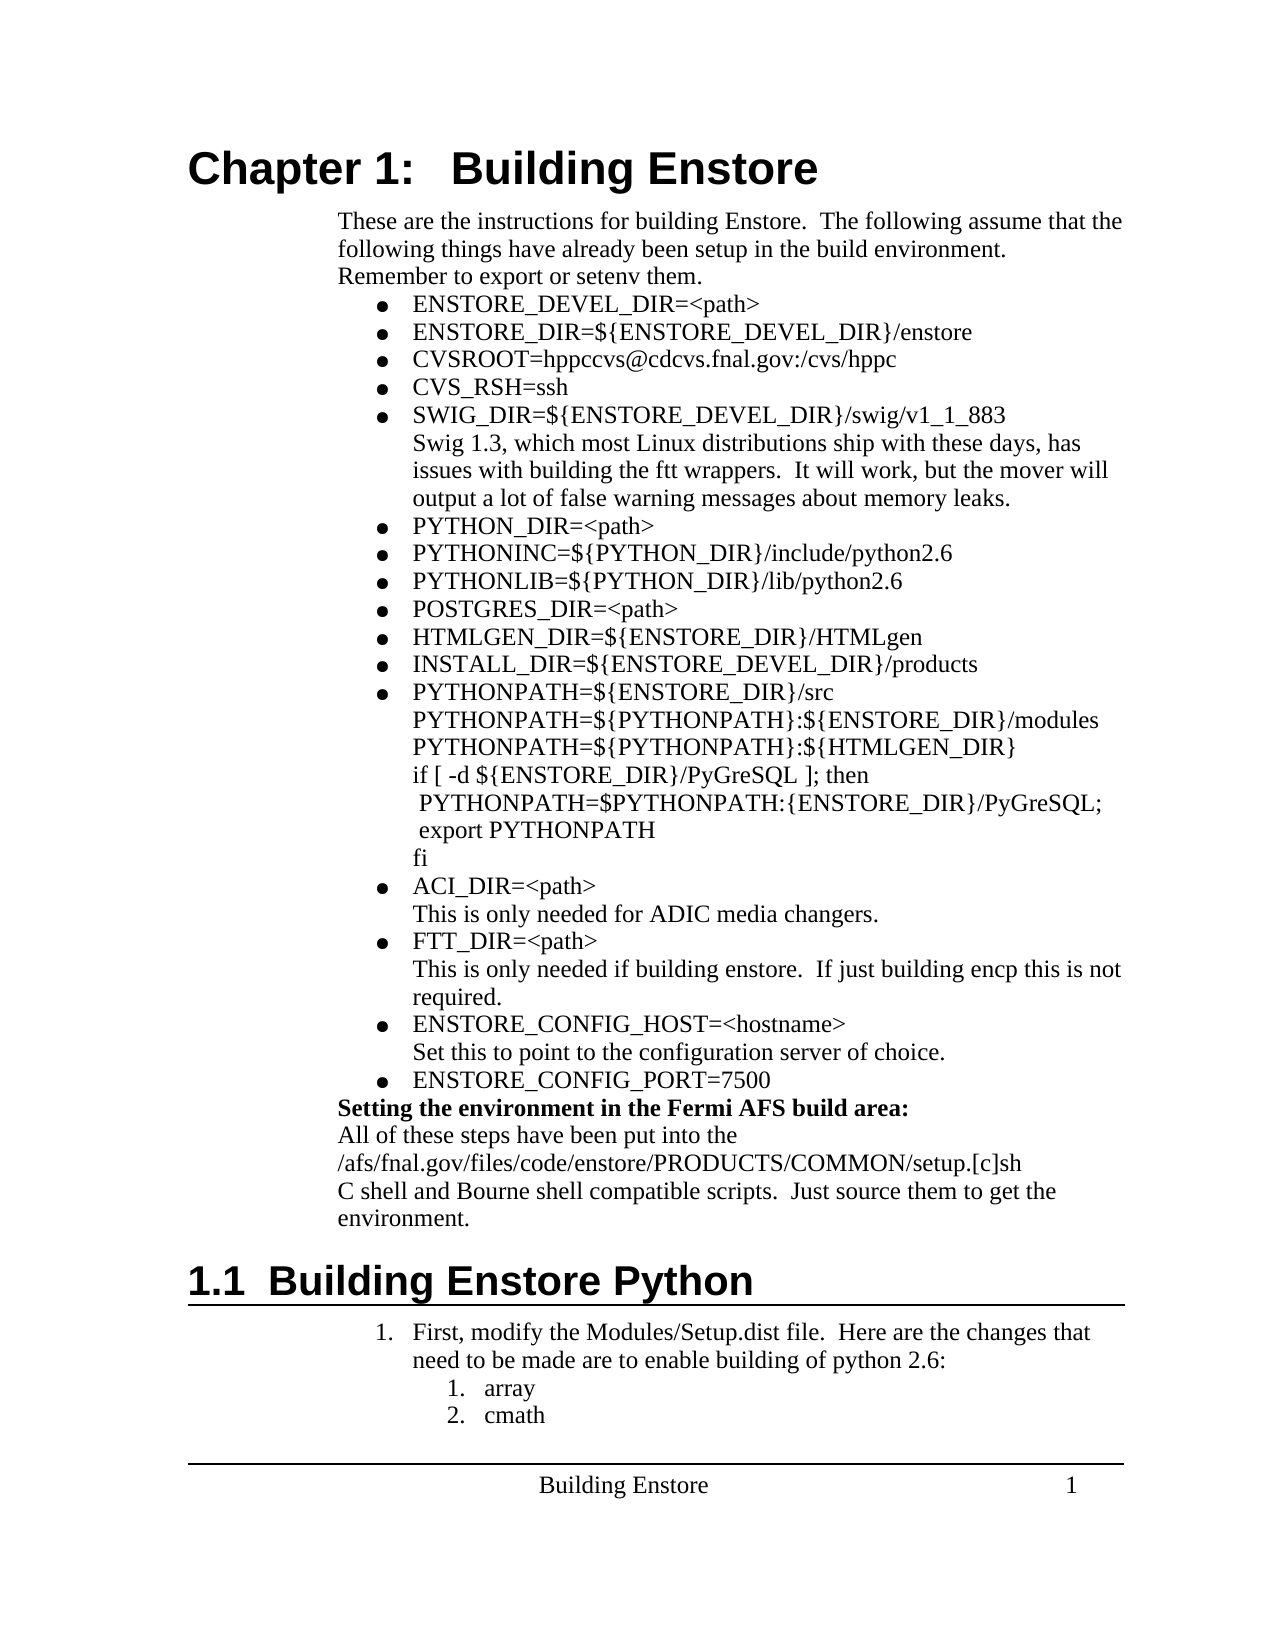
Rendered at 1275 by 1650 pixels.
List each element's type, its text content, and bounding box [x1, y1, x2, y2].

list ENSTORE_CONFIG_PORT=7500 [375, 1066, 1125, 1094]
list CVSROOT=hppccvs@cdcvs.fnal.gov:/cvs/hppc [375, 346, 1125, 373]
list ENSTORE_DIR=${ENSTORE_DEVEL_DIR}/enstore [375, 318, 1125, 346]
list array [447, 1374, 1125, 1402]
list PYTHON_DIR=<path> [375, 512, 1125, 539]
list CVS_RSH=ssh [375, 373, 1125, 401]
subtitle Building Enstore [187, 143, 1125, 194]
list FTT_DIR=<path> This is only needed if building enstore. If just building encp this is not required. [375, 927, 1125, 1011]
text Setting the environment in the Fermi AFS build area: [337, 1094, 1125, 1121]
text These are the instructions for building Enstore. The following assume that the following things have already been setup in the build environment. Remember to export or setenv them. [337, 207, 1125, 290]
subtitle Building Enstore Python [187, 1257, 1125, 1306]
list ENSTORE_DEVEL_DIR=<path> [375, 290, 1125, 318]
list PYTHONPATH=${ENSTORE_DIR}/src PYTHONPATH=${PYTHONPATH}:${ENSTORE_DIR}/modules PYTHONPATH=${PYTHONPATH}:${HTMLGEN_DIR} if [ -d ${ENSTORE_DIR}/PyGreSQL ]; then PYTHONPATH=$PYTHONPATH:{ENSTORE_DIR}/PyGreSQL; export PYTHONPATH fi [375, 678, 1125, 872]
list ACI_DIR=<path> This is only needed for ADIC media changers. [375, 872, 1125, 927]
list ENSTORE_CONFIG_HOST=<hostname> Set this to point to the configuration server of choice. [375, 1011, 1125, 1066]
list cmath [447, 1402, 1125, 1429]
list First, modify the Modules/Setup.dist file. Here are the changes that need to be made are to enable building of python 2.6: [375, 1318, 1125, 1374]
list PYTHONLIB=${PYTHON_DIR}/lib/python2.6 [375, 567, 1125, 595]
list INSTALL_DIR=${ENSTORE_DEVEL_DIR}/products [375, 650, 1125, 678]
list PYTHONINC=${PYTHON_DIR}/include/python2.6 [375, 539, 1125, 567]
list SWIG_DIR=${ENSTORE_DEVEL_DIR}/swig/v1_1_883 Swig 1.3, which most Linux distributions ship with these days, has issues with building the ftt wrappers. It will work, but the mover will output a lot of false warning messages about memory leaks. [375, 401, 1125, 512]
text All of these steps have been put into the /afs/fnal.gov/files/code/enstore/PRODUCTS/COMMON/setup.[c]sh C shell and Bourne shell compatible scripts. Just source them to get the environment. [337, 1121, 1125, 1232]
list POSTGRES_DIR=<path> [375, 595, 1125, 623]
list HTMLGEN_DIR=${ENSTORE_DIR}/HTMLgen [375, 623, 1125, 650]
